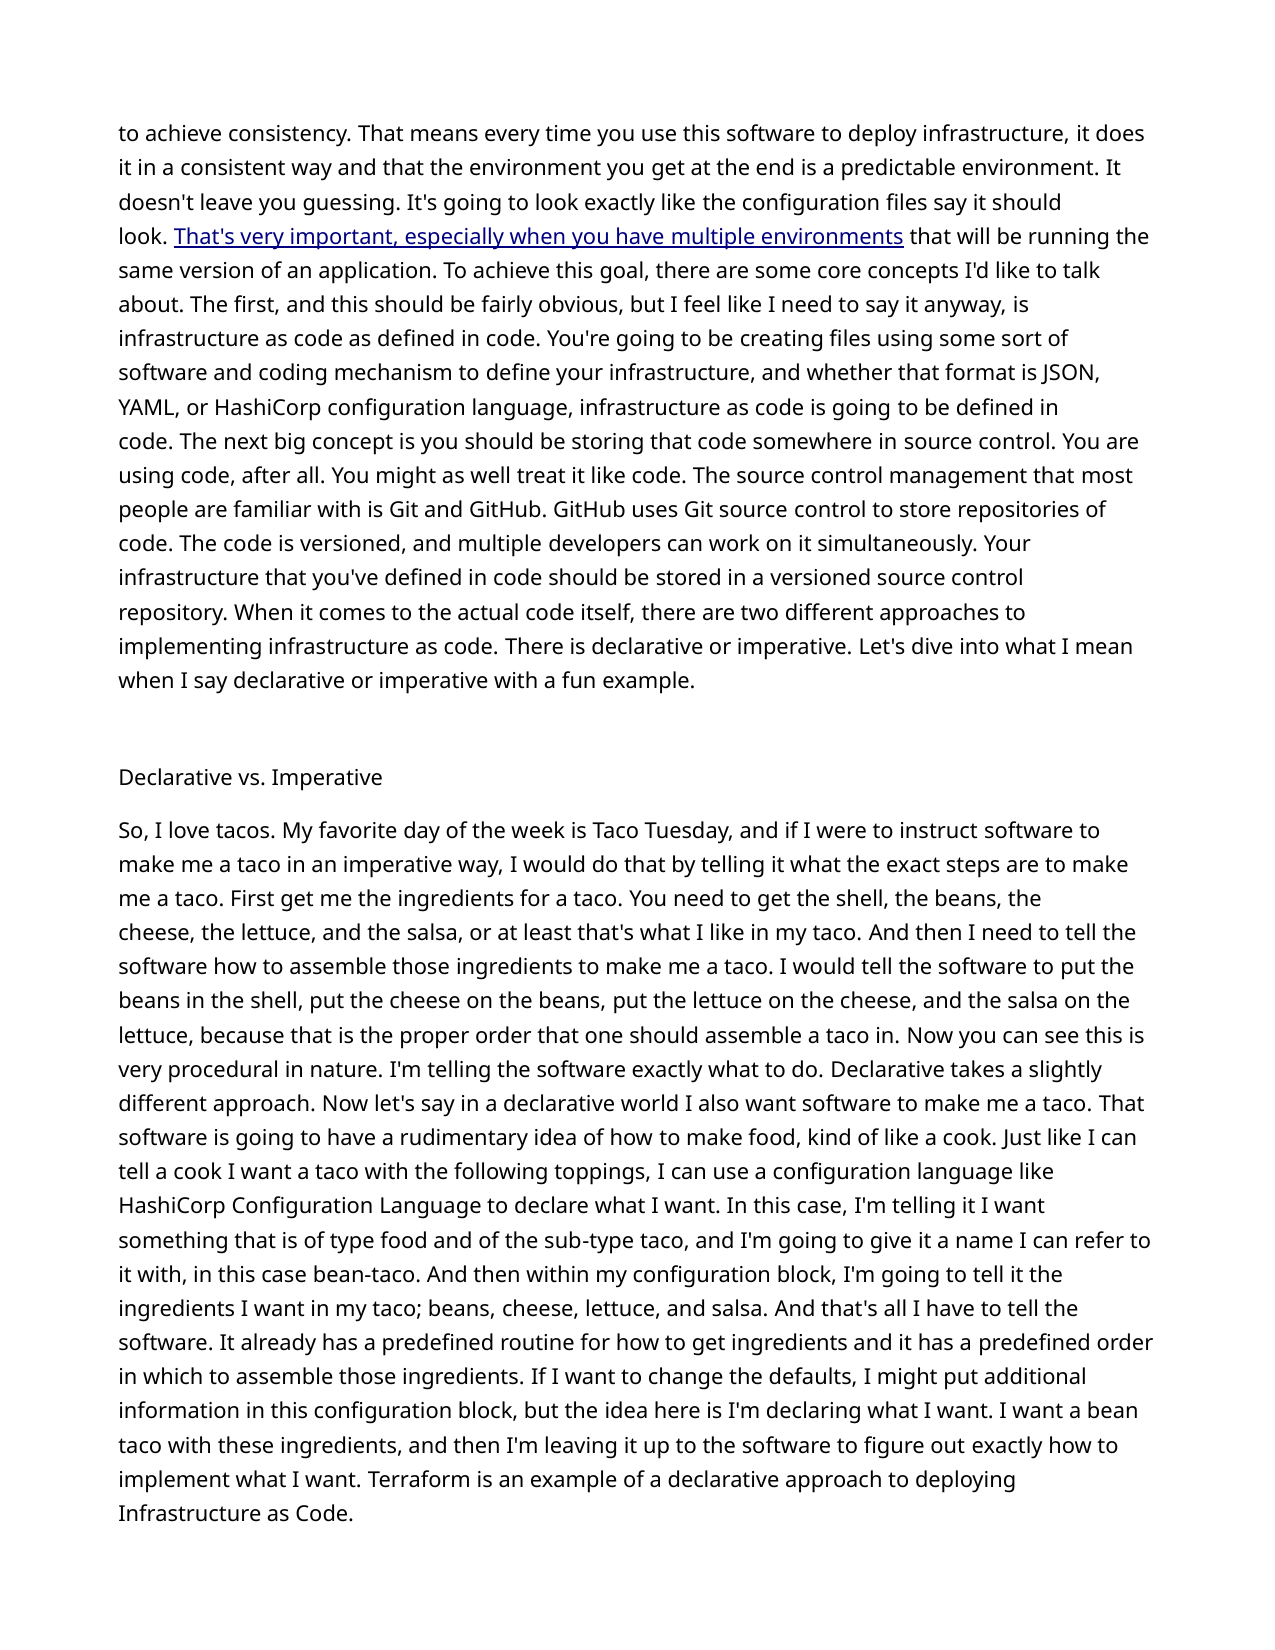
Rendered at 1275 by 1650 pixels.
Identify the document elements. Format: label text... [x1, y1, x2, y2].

text to achieve consistency. That means every time you use this software to deploy infrastructure, it does it in a consistent way and that the environment you get at the end is a predictable environment. It doesn't leave you guessing. It's going to look exactly like the configuration files say it should look. That's very important, especially when you have multiple environments that will be running the same version of an application. To achieve this goal, there are some core concepts I'd like to talk about. The first, and this should be fairly obvious, but I feel like I need to say it anyway, is infrastructure as code as defined in code. You're going to be creating files using some sort of software and coding mechanism to define your infrastructure, and whether that format is JSON, YAML, or HashiCorp configuration language, infrastructure as code is going to be defined in code. The next big concept is you should be storing that code somewhere in source control. You are using code, after all. You might as well treat it like code. The source control management that most people are familiar with is Git and GitHub. GitHub uses Git source control to store repositories of code. The code is versioned, and multiple developers can work on it simultaneously. Your infrastructure that you've defined in code should be stored in a versioned source control repository. When it comes to the actual code itself, there are two different approaches to implementing infrastructure as code. There is declarative or imperative. Let's dive into what I mean when I say declarative or imperative with a fun example. [118, 118, 1157, 694]
subtitle Declarative vs. Imperative [118, 761, 1157, 791]
text So, I love tacos. My favorite day of the week is Taco Tuesday, and if I were to instruct software to make me a taco in an imperative way, I would do that by telling it what the exact steps are to make me a taco. First get me the ingredients for a taco. You need to get the shell, the beans, the cheese, the lettuce, and the salsa, or at least that's what I like in my taco. And then I need to tell the software how to assemble those ingredients to make me a taco. I would tell the software to put the beans in the shell, put the cheese on the beans, put the lettuce on the cheese, and the salsa on the lettuce, because that is the proper order that one should assemble a taco in. Now you can see this is very procedural in nature. I'm telling the software exactly what to do. Declarative takes a slightly different approach. Now let's say in a declarative world I also want software to make me a taco. That software is going to have a rudimentary idea of how to make food, kind of like a cook. Just like I can tell a cook I want a taco with the following toppings, I can use a configuration language like HashiCorp Configuration Language to declare what I want. In this case, I'm telling it I want something that is of type food and of the sub‑type taco, and I'm going to give it a name I can refer to it with, in this case bean‑taco. And then within my configuration block, I'm going to tell it the ingredients I want in my taco; beans, cheese, lettuce, and salsa. And that's all I have to tell the software. It already has a predefined routine for how to get ingredients and it has a predefined order in which to assemble those ingredients. If I want to change the defaults, I might put additional information in this configuration block, but the idea here is I'm declaring what I want. I want a bean taco with these ingredients, and then I'm leaving it up to the software to figure out exactly how to implement what I want. Terraform is an example of a declarative approach to deploying Infrastructure as Code. [118, 815, 1157, 1528]
